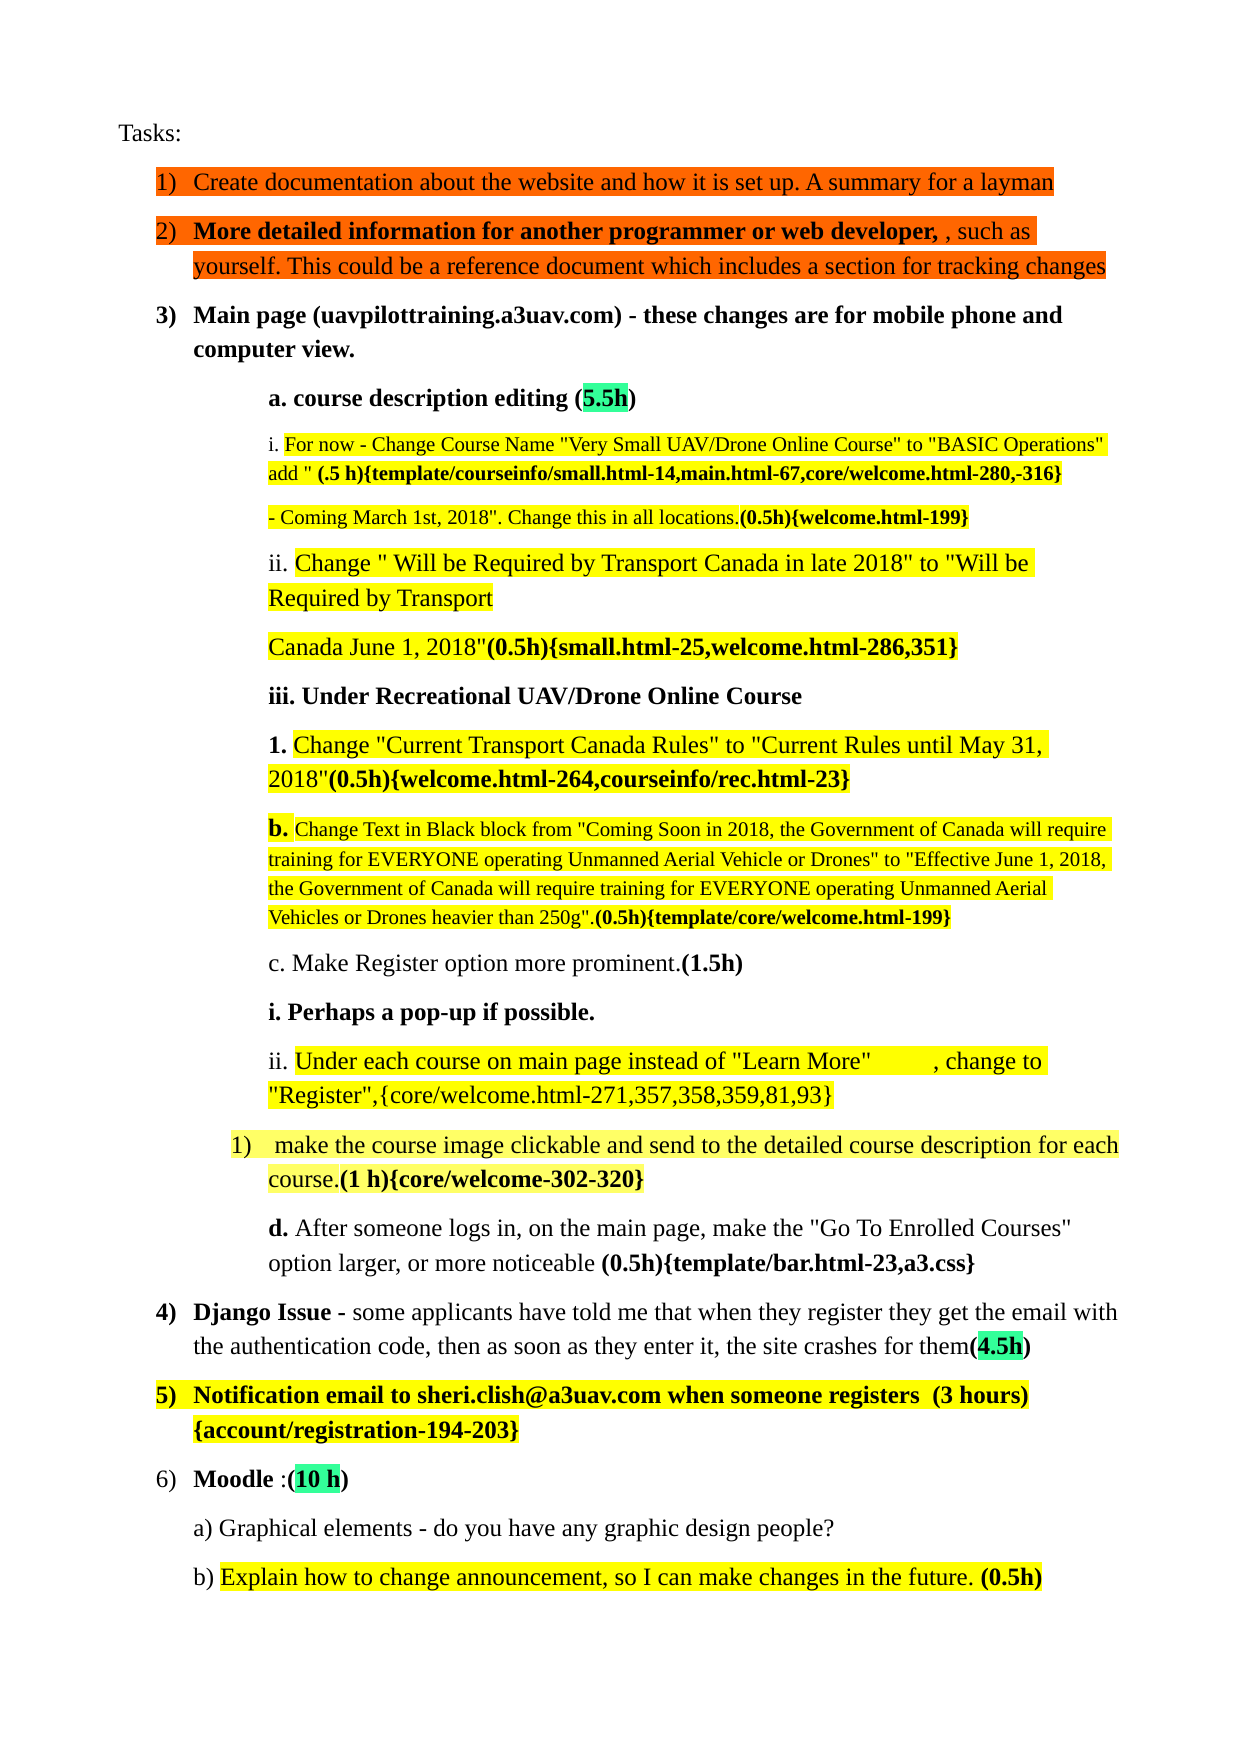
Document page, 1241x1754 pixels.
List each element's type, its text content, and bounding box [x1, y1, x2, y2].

list Canada June 1, 2018"(0.5h){small.html-25,welcome.html-286,351} [231, 632, 1122, 660]
list a. course description editing (5.5h) [231, 383, 1122, 412]
list a) Graphical elements - do you have any graphic design people? [156, 1513, 1122, 1542]
list iii. Under Recreational UAV/Drone Online Course [231, 681, 1122, 709]
list ii. Change " Will be Required by Transport Canada in late 2018" to "Will be Required by Transport [231, 548, 1122, 611]
list b. Change Text in Black block from "Coming Soon in 2018, the Government of Canada will require training for EVERYONE operating Unmanned Aerial Vehicle or Drones" to "Effective June 1, 2018, the Government of Canada will require training for EVERYONE operating Unmanned Aerial Vehicles or Drones heavier than 250g".(0.5h){template/core/welcome.html-199} [231, 813, 1122, 929]
list i. For now - Change Course Name "Very Small UAV/Drone Online Course" to "BASIC Operations" add " (.5 h){template/courseinfo/small.html-14,main.html-67,core/welcome.html-280,-316} [231, 432, 1122, 485]
list Notification email to sheri.clish@a3uav.com when someone registers (3 hours){account/registration-194-203} [156, 1380, 1122, 1443]
list i. Perhaps a pop-up if possible. [231, 997, 1122, 1026]
list More detailed information for another programmer or web developer, , such as yourself. This could be a reference document which includes a section for tracking changes [156, 216, 1122, 279]
list Main page (uavpilottraining.a3uav.com) - these changes are for mobile phone and computer view. [156, 300, 1122, 363]
list - Coming March 1st, 2018". Change this in all locations.(0.5h){welcome.html-199} [231, 505, 1122, 529]
list make the course image clickable and send to the detailed course description for each course.(1 h){core/welcome-302-320} [231, 1130, 1122, 1193]
list ii. Under each course on main page instead of "Learn More" , change to "Register",{core/welcome.html-271,357,358,359,81,93} [231, 1046, 1122, 1109]
list c. Make Register option more prominent.(1.5h) [231, 948, 1122, 977]
list Django Issue - some applicants have told me that when they register they get the email with the authentication code, then as soon as they enter it, the site crashes for them(4.5h) [156, 1297, 1122, 1360]
text Tasks: [118, 118, 1122, 147]
list Create documentation about the website and how it is set up. A summary for a layman [156, 167, 1122, 196]
list b) Explain how to change announcement, so I can make changes in the future. (0.5h) [156, 1562, 1122, 1591]
list d. After someone logs in, on the main page, make the "Go To Enrolled Courses" option larger, or more noticeable (0.5h){template/bar.html-23,a3.css} [231, 1213, 1122, 1276]
list Moodle :(10 h) [156, 1464, 1122, 1493]
list 1. Change "Current Transport Canada Rules" to "Current Rules until May 31, 2018"(0.5h){welcome.html-264,courseinfo/rec.html-23} [231, 730, 1122, 793]
